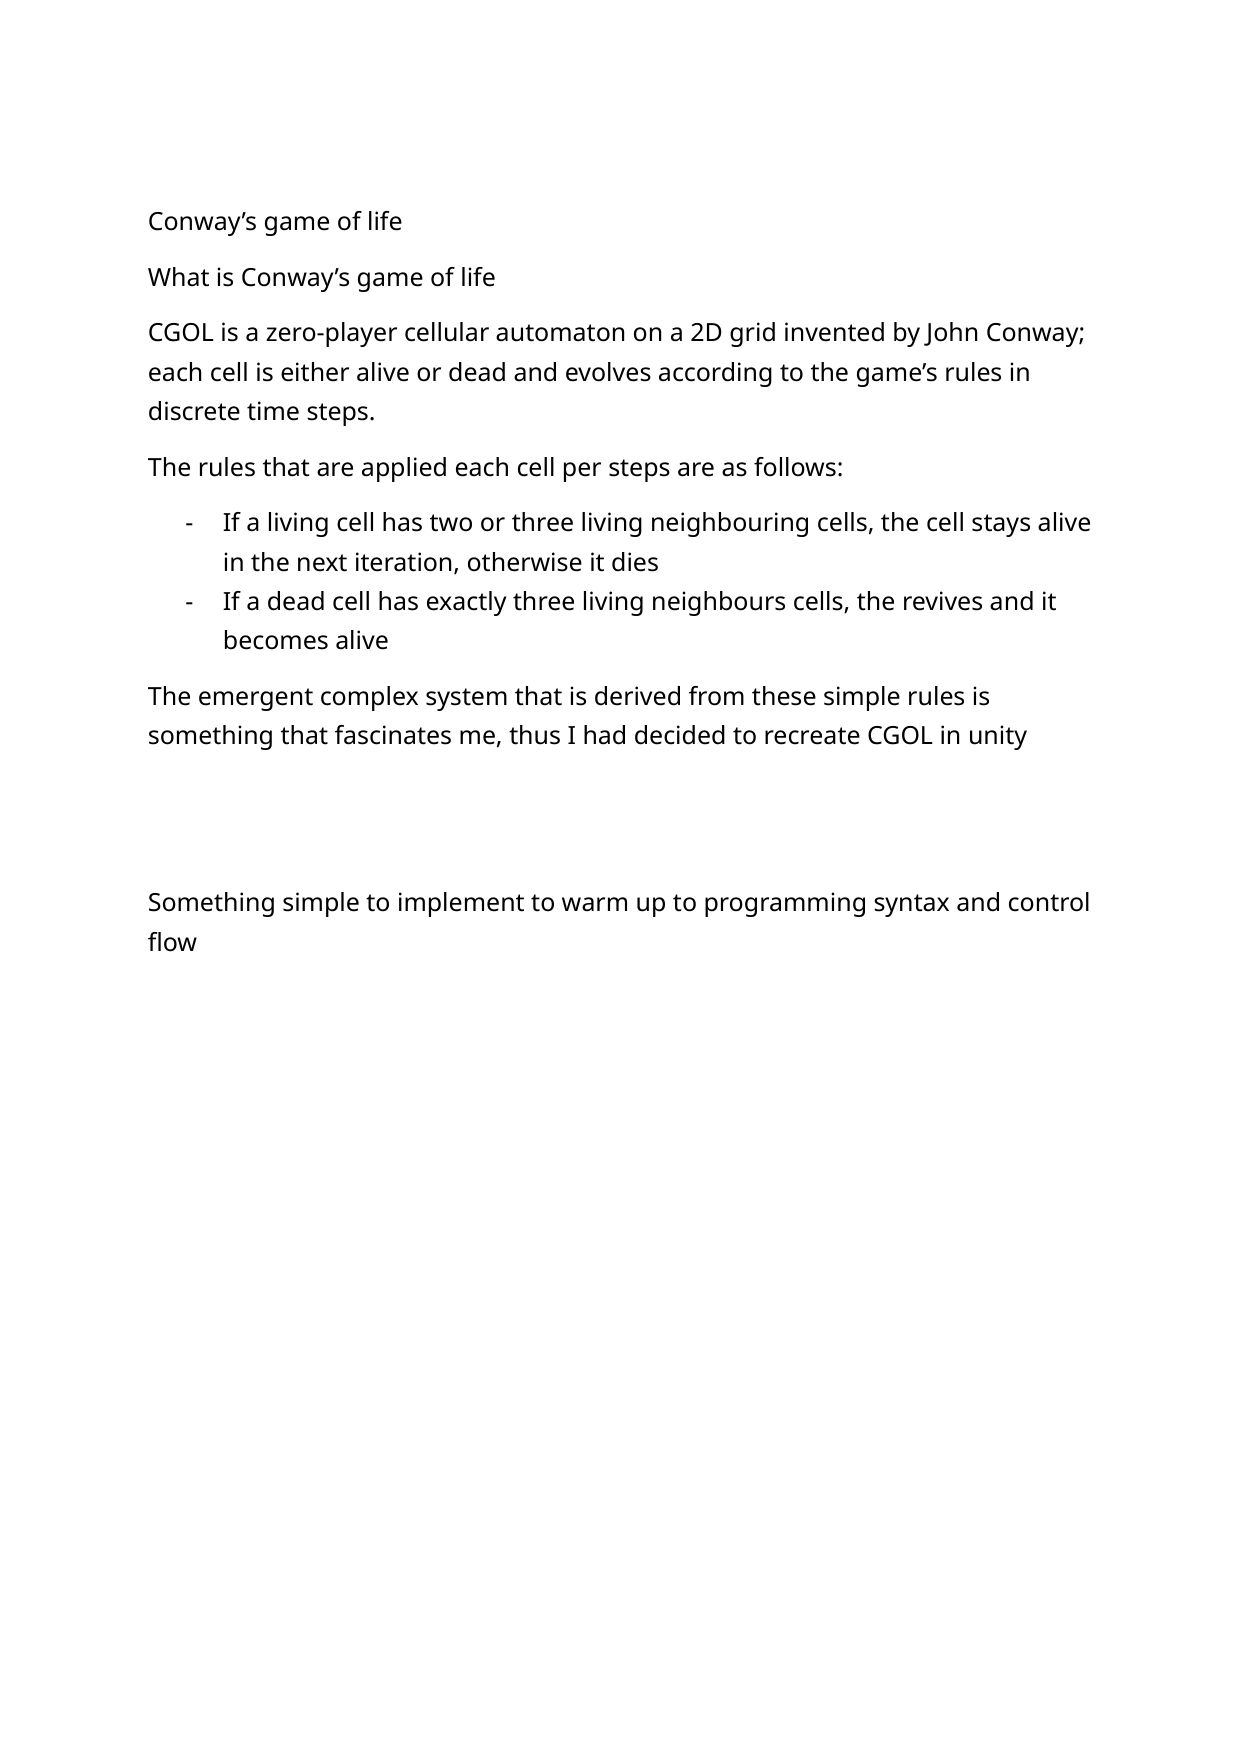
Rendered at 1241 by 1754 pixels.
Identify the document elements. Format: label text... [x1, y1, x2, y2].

list If a dead cell has exactly three living neighbours cells, the revives and it becomes alive [185, 583, 1093, 657]
text Something simple to implement to warm up to programming syntax and control flow [148, 885, 1093, 958]
text The emergent complex system that is derived from these simple rules is something that fascinates me, thus I had decided to recreate CGOL in unity [148, 678, 1093, 752]
text The rules that are applied each cell per steps are as follows: [148, 449, 1093, 483]
list If a living cell has two or three living neighbouring cells, the cell stays alive in the next iteration, otherwise it dies [185, 505, 1093, 578]
text What is Conway’s game of life [148, 259, 1093, 293]
text CGOL is a zero-player cellular automaton on a 2D grid invented by John Conway; each cell is either alive or dead and evolves according to the game’s rules in discrete time steps. [148, 315, 1093, 427]
text Conway’s game of life [148, 203, 1093, 237]
